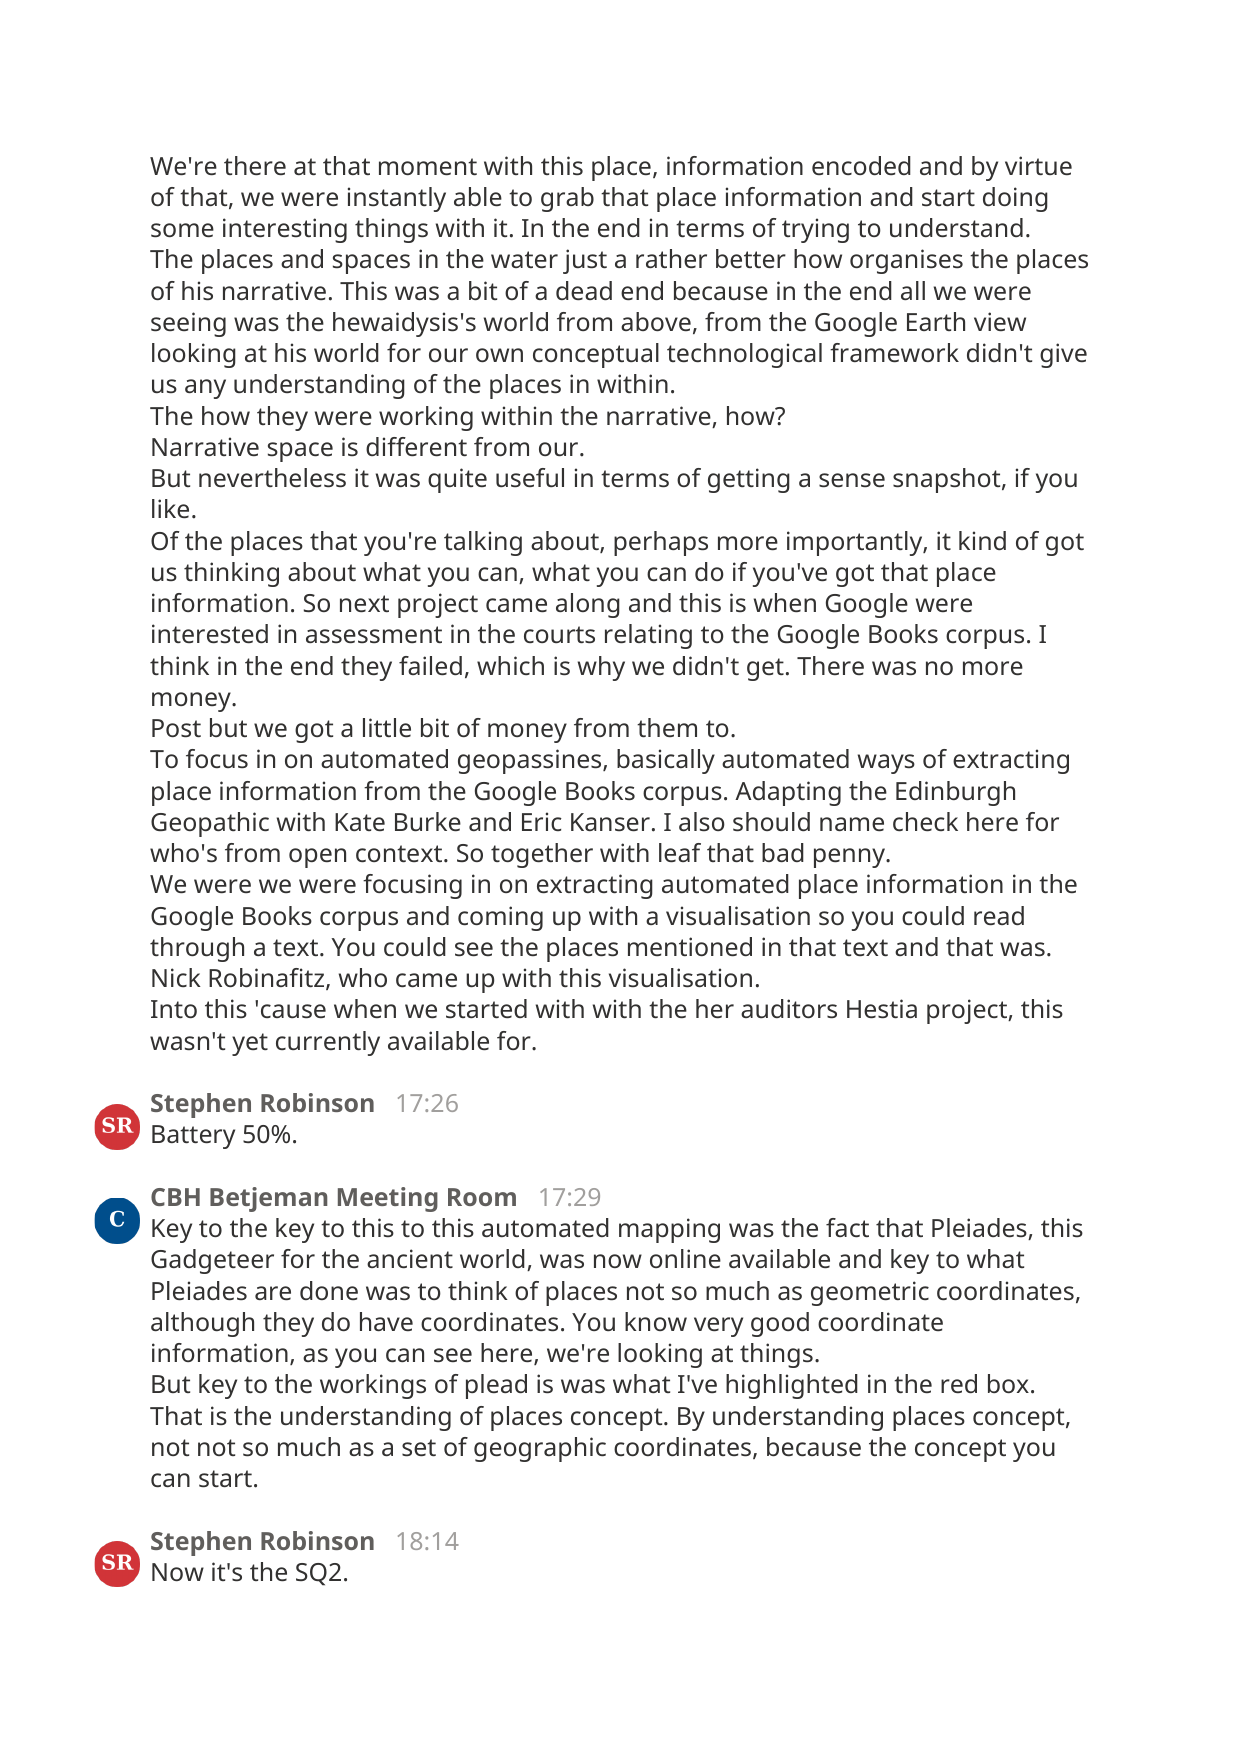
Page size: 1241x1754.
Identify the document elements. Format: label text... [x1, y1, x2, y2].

picture [94, 1541, 140, 1587]
text Stephen Robinson 17:26 Battery 50%. [150, 1056, 1090, 1150]
picture [94, 1198, 140, 1244]
text We're there at that moment with this place, information encoded and by virtue of that, we were instantly able to grab that place information and start doing some interesting things with it. In the end in terms of trying to understand. The places and spaces in the water just a rather better how organises the places of his narrative. This was a bit of a dead end because in the end all we were seeing was the hewaidysis's world from above, from the Google Earth view looking at his world for our own conceptual technological framework didn't give us any understanding of the places in within. The how they were working within the narrative, how? Narrative space is different from our. But nevertheless it was quite useful in terms of getting a sense snapshot, if you like. Of the places that you're talking about, perhaps more importantly, it kind of got us thinking about what you can, what you can do if you've got that place information. So next project came along and this is when Google were interested in assessment in the courts relating to the Google Books corpus. I think in the end they failed, which is why we didn't get. There was no more money. Post but we got a little bit of money from them to. To focus in on automated geopassines, basically automated ways of extracting place information from the Google Books corpus. Adapting the Edinburgh Geopathic with Kate Burke and Eric Kanser. I also should name check here for who's from open context. So together with leaf that bad penny. We were we were focusing in on extracting automated place information in the Google Books corpus and coming up with a visualisation so you could read through a text. You could see the places mentioned in that text and that was. Nick Robinafitz, who came up with this visualisation. Into this 'cause when we started with with the her auditors Hestia project, this wasn't yet currently available for. [150, 150, 1090, 1056]
text CBH Betjeman Meeting Room 17:29 Key to the key to this to this automated mapping was the fact that Pleiades, this Gadgeteer for the ancient world, was now online available and key to what Pleiades are done was to think of places not so much as geometric coordinates, although they do have coordinates. You know very good coordinate information, as you can see here, we're looking at things. But key to the workings of plead is was what I've highlighted in the red box. That is the understanding of places concept. By understanding places concept, not not so much as a set of geographic coordinates, because the concept you can start. [150, 1150, 1090, 1494]
picture [94, 1104, 140, 1150]
text Stephen Robinson 18:14 Now it's the SQ2. [150, 1494, 1090, 1587]
